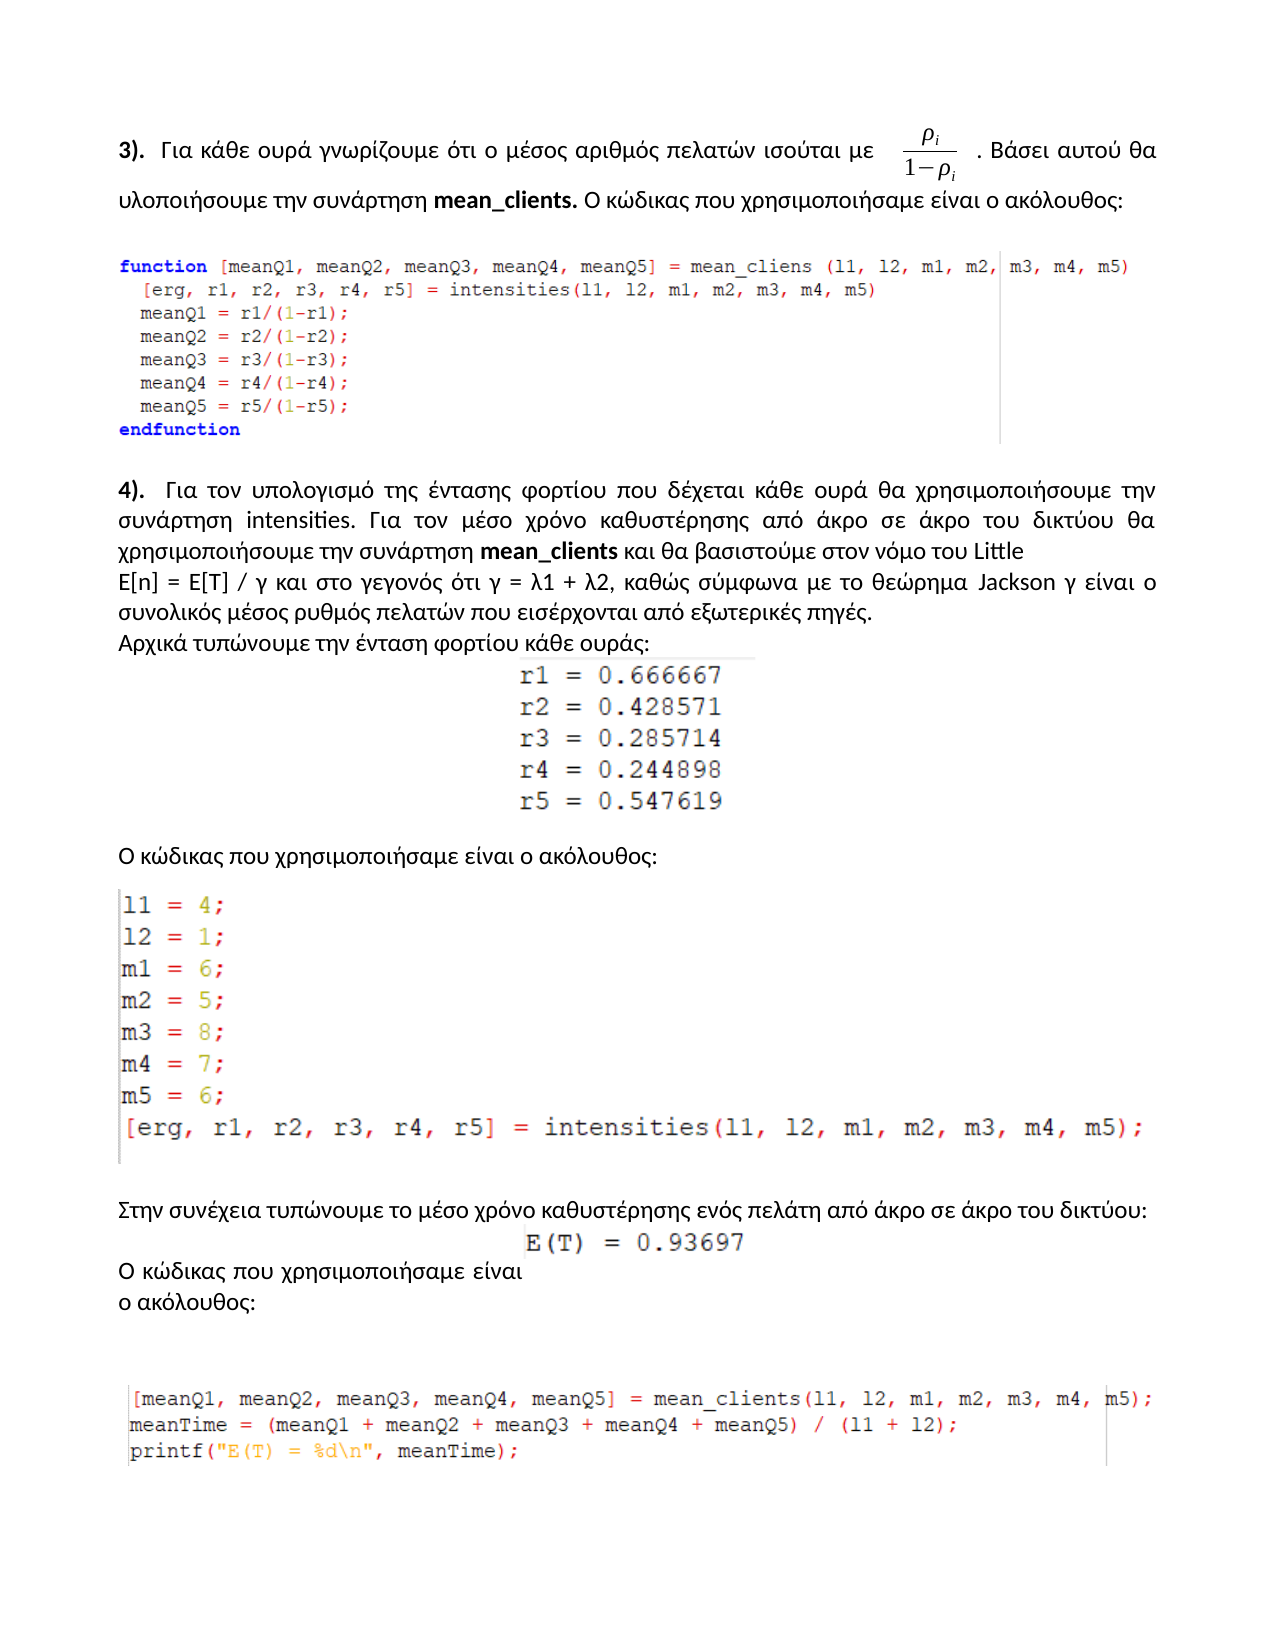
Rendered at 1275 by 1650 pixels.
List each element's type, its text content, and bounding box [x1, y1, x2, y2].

text 4). Για τον υπολογισμό της έντασης φορτίου που δέχεται κάθε ουρά θα χρησιμοποιήσουμε την συνάρτηση intensities. Για τον μέσο χρόνο καθυστέρησης από άκρο σε άκρο του δικτύου θα χρησιμοποιήσουμε την συνάρτηση mean_clients και θα βασιστούμε στον νόμο του Little [118, 474, 1157, 566]
picture [128, 1385, 1167, 1466]
picture [118, 889, 1157, 1164]
picture [523, 1224, 752, 1259]
picture [118, 251, 1157, 444]
text Στην συνέχεια τυπώνουμε το μέσο χρόνο καθυστέρησης ενός πελάτη από άκρο σε άκρο του δικτύου: [118, 1164, 1157, 1224]
text E[n] = E[T] / γ και στο γεγονός ότι γ = λ1 + λ2, καθώς σύμφωνα με το θεώρημα Jackson γ είναι ο συνολικός μέσος ρυθμός πελατών που εισέρχονται από εξωτερικές πηγές. [118, 566, 1157, 627]
text Ο κώδικας που χρησιμοποιήσαμε είναι ο ακόλουθος: [118, 657, 1157, 871]
text [118, 871, 1157, 889]
text Αρχικά τυπώνουμε την ένταση φορτίου κάθε ουράς: [118, 627, 1157, 657]
picture [519, 657, 756, 822]
text Ο κώδικας που χρησιμοποιήσαμε είναι ο ακόλουθος: [118, 1224, 1157, 1316]
text 3). Για κάθε ουρά γνωρίζουμε ότι ο μέσος αριθμός πελατών ισούται με . Βάσει αυτού θα υλοποιήσουμε την συνάρτηση mean_clients. Ο κώδικας που χρησιμοποιήσαμε είναι ο ακόλουθος: [118, 118, 1157, 215]
